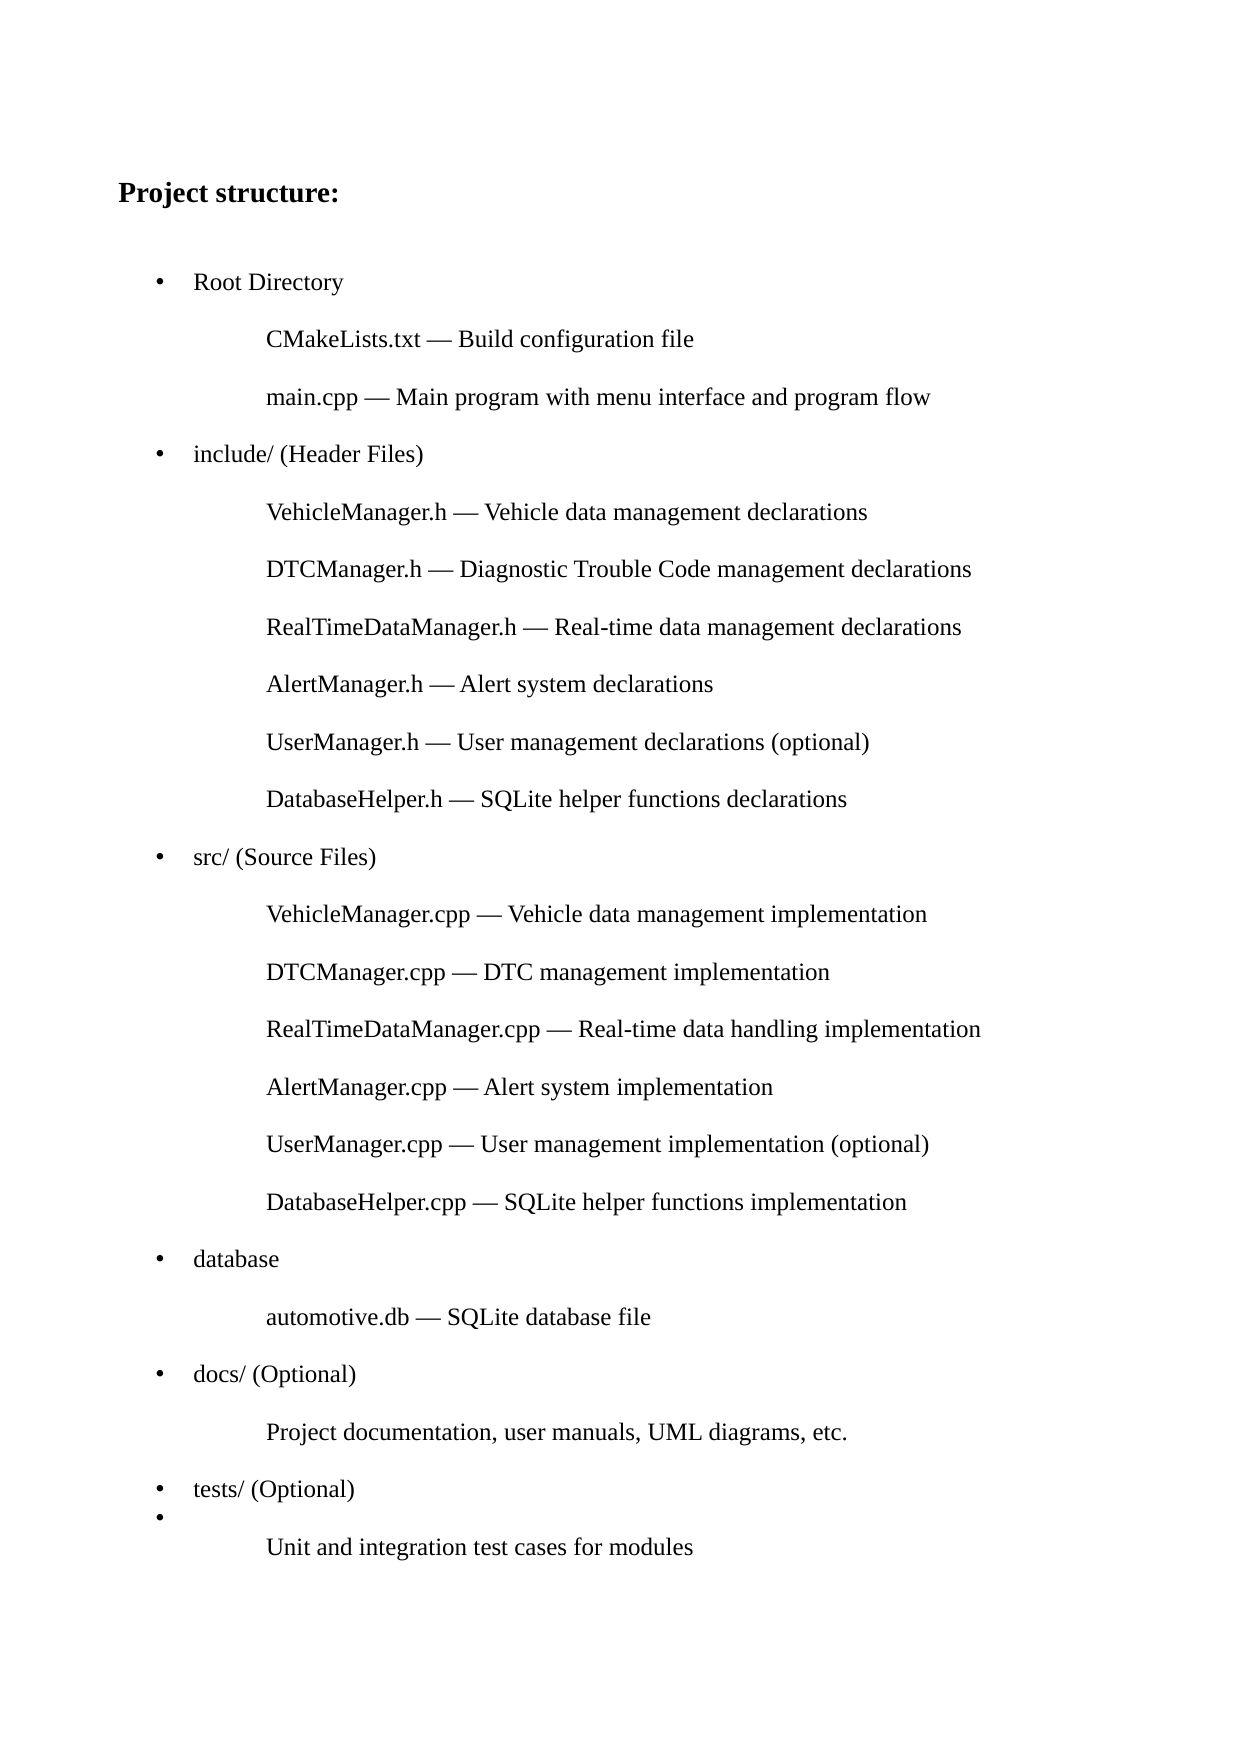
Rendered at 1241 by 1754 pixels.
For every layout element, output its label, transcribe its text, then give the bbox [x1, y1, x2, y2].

text Project structure: [118, 176, 1122, 209]
list tests/ (Optional) [156, 1474, 1122, 1503]
text UserManager.cpp — User management implementation (optional) [118, 1129, 1122, 1158]
text RealTimeDataManager.cpp — Real-time data handling implementation [118, 1014, 1122, 1043]
text DatabaseHelper.h — SQLite helper functions declarations [118, 784, 1122, 813]
text DatabaseHelper.cpp — SQLite helper functions implementation [118, 1187, 1122, 1215]
text Unit and integration test cases for modules [118, 1532, 1122, 1560]
list src/ (Source Files) [156, 842, 1122, 870]
text UserManager.h — User management declarations (optional) [118, 727, 1122, 755]
text AlertManager.h — Alert system declarations [118, 669, 1122, 698]
text VehicleManager.h — Vehicle data management declarations [118, 497, 1122, 525]
text CMakeLists.txt — Build configuration file [118, 324, 1122, 353]
text Project documentation, user manuals, UML diagrams, etc. [118, 1417, 1122, 1445]
text RealTimeDataManager.h — Real-time data management declarations [118, 612, 1122, 640]
list docs/ (Optional) [156, 1359, 1122, 1388]
text DTCManager.h — Diagnostic Trouble Code management declarations [118, 554, 1122, 583]
list database [156, 1244, 1122, 1273]
text AlertManager.cpp — Alert system implementation [118, 1072, 1122, 1100]
text VehicleManager.cpp — Vehicle data management implementation [118, 899, 1122, 928]
text main.cpp — Main program with menu interface and program flow [118, 382, 1122, 410]
list include/ (Header Files) [156, 439, 1122, 468]
list Root Directory [156, 267, 1122, 295]
text DTCManager.cpp — DTC management implementation [118, 957, 1122, 985]
text automotive.db — SQLite database file [118, 1302, 1122, 1330]
